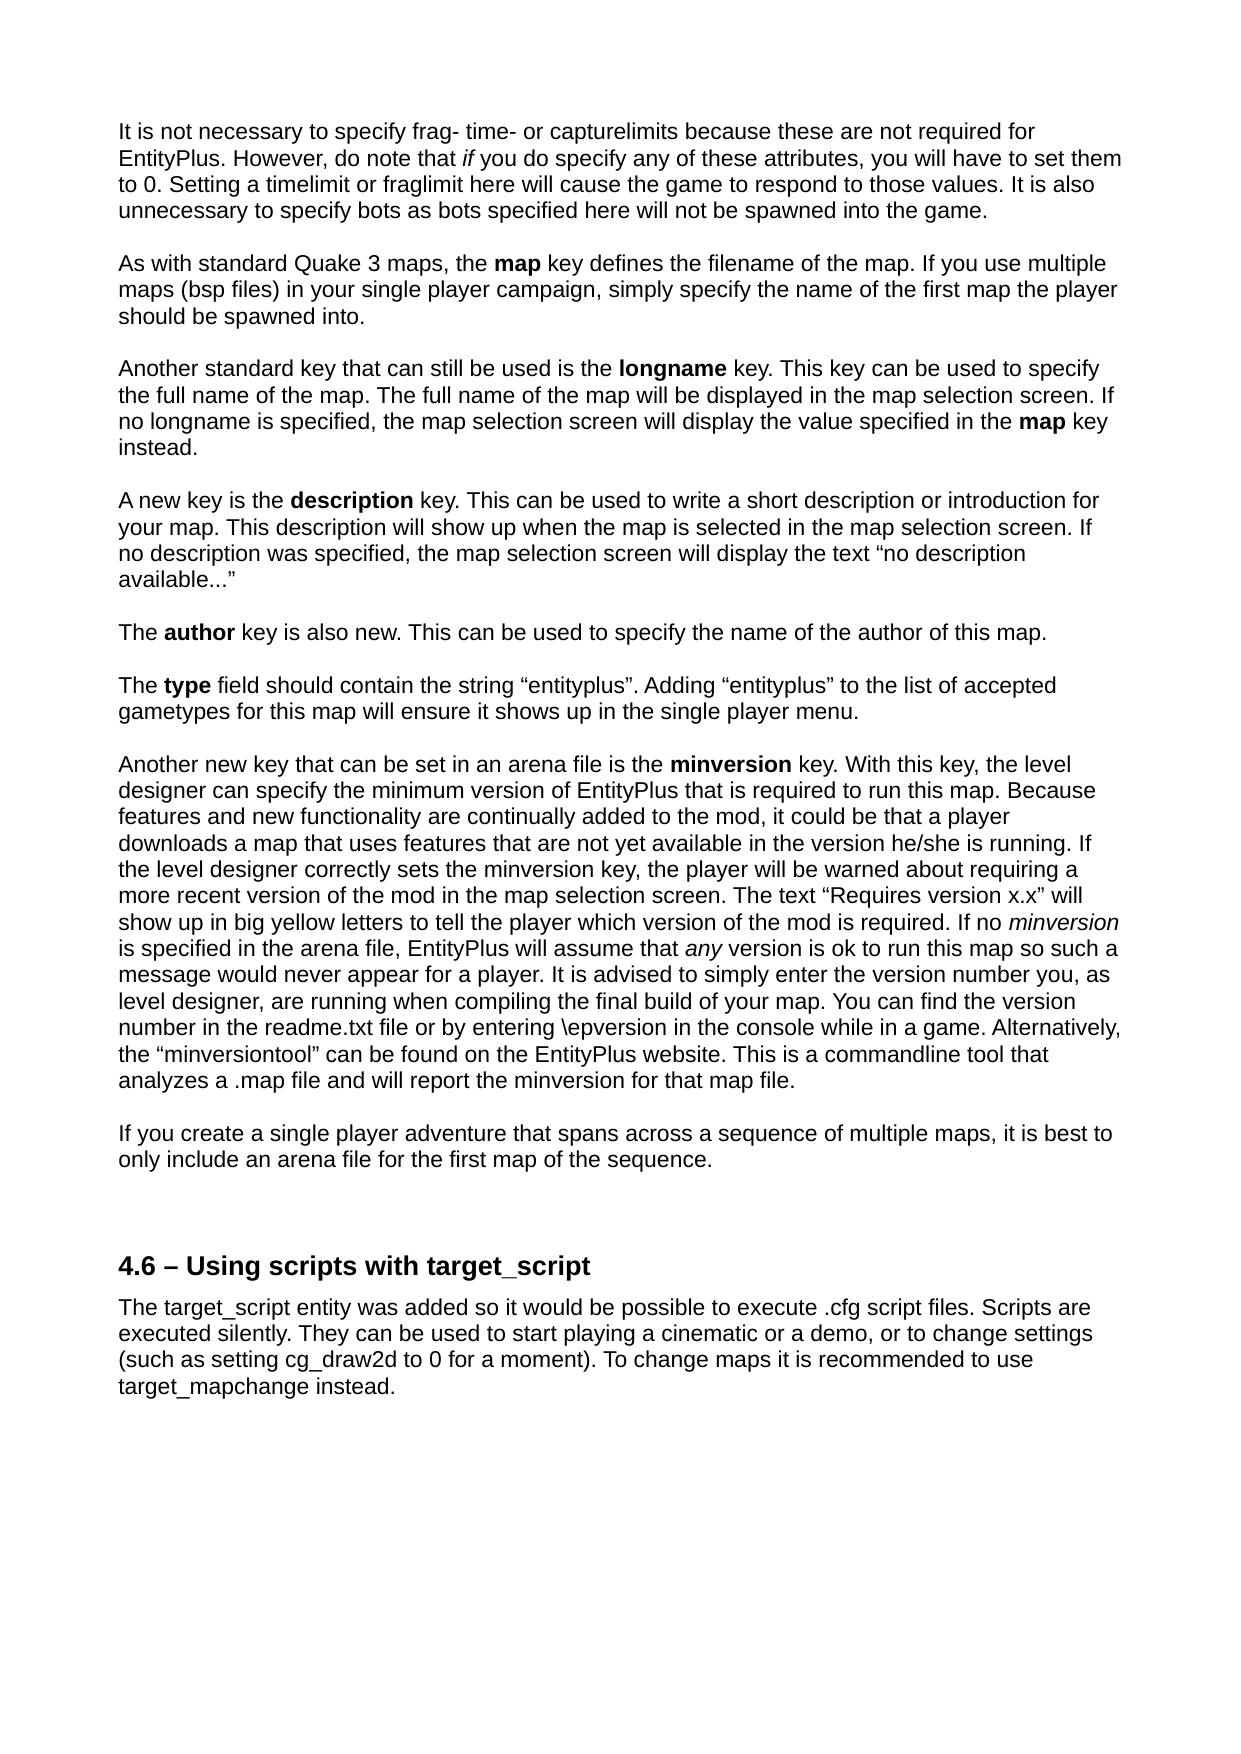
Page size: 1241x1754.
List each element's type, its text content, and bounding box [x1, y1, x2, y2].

text The author key is also new. This can be used to specify the name of the author of this map. [118, 619, 1122, 645]
text As with standard Quake 3 maps, the map key defines the filename of the map. If you use multiple maps (bsp files) in your single player campaign, simply specify the name of the first map the player should be spawned into. [118, 250, 1122, 329]
subtitle 4.6 – Using scripts with target_script [118, 1250, 1122, 1281]
text A new key is the description key. This can be used to write a short description or introduction for your map. This description will show up when the map is selected in the map selection screen. If no description was specified, the map selection screen will display the text “no description available...” [118, 487, 1122, 592]
text It is not necessary to specify frag- time- or capturelimits because these are not required for EntityPlus. However, do note that if you do specify any of these attributes, you will have to set them to 0. Setting a timelimit or fraglimit here will cause the game to respond to those values. It is also unnecessary to specify bots as bots specified here will not be spawned into the game. [118, 118, 1122, 223]
text If you create a single player adventure that spans across a sequence of multiple maps, it is best to only include an arena file for the first map of the sequence. [118, 1119, 1122, 1172]
text Another new key that can be set in an arena file is the minversion key. With this key, the level designer can specify the minimum version of EntityPlus that is required to run this map. Because features and new functionality are continually added to the mod, it could be that a player downloads a map that uses features that are not yet available in the version he/she is running. If the level designer correctly sets the minversion key, the player will be warned about requiring a more recent version of the mod in the map selection screen. The text “Requires version x.x” will show up in big yellow letters to tell the player which version of the mod is required. If no minversion is specified in the arena file, EntityPlus will assume that any version is ok to run this map so such a message would never appear for a player. It is advised to simply enter the version number you, as level designer, are running when compiling the final build of your map. You can find the version number in the readme.txt file or by entering \epversion in the console while in a game. Alternatively, the “minversiontool” can be found on the EntityPlus website. This is a commandline tool that analyzes a .map file and will report the minversion for that map file. [118, 751, 1122, 1093]
text The target_script entity was added so it would be possible to execute .cfg script files. Scripts are executed silently. They can be used to start playing a cinematic or a demo, or to change settings (such as setting cg_draw2d to 0 for a moment). To change maps it is recommended to use target_mapchange instead. [118, 1294, 1122, 1399]
text The type field should contain the string “entityplus”. Adding “entityplus” to the list of accepted gametypes for this map will ensure it shows up in the single player menu. [118, 672, 1122, 724]
text Another standard key that can still be used is the longname key. This key can be used to specify the full name of the map. The full name of the map will be displayed in the map selection screen. If no longname is specified, the map selection screen will display the value specified in the map key instead. [118, 355, 1122, 461]
